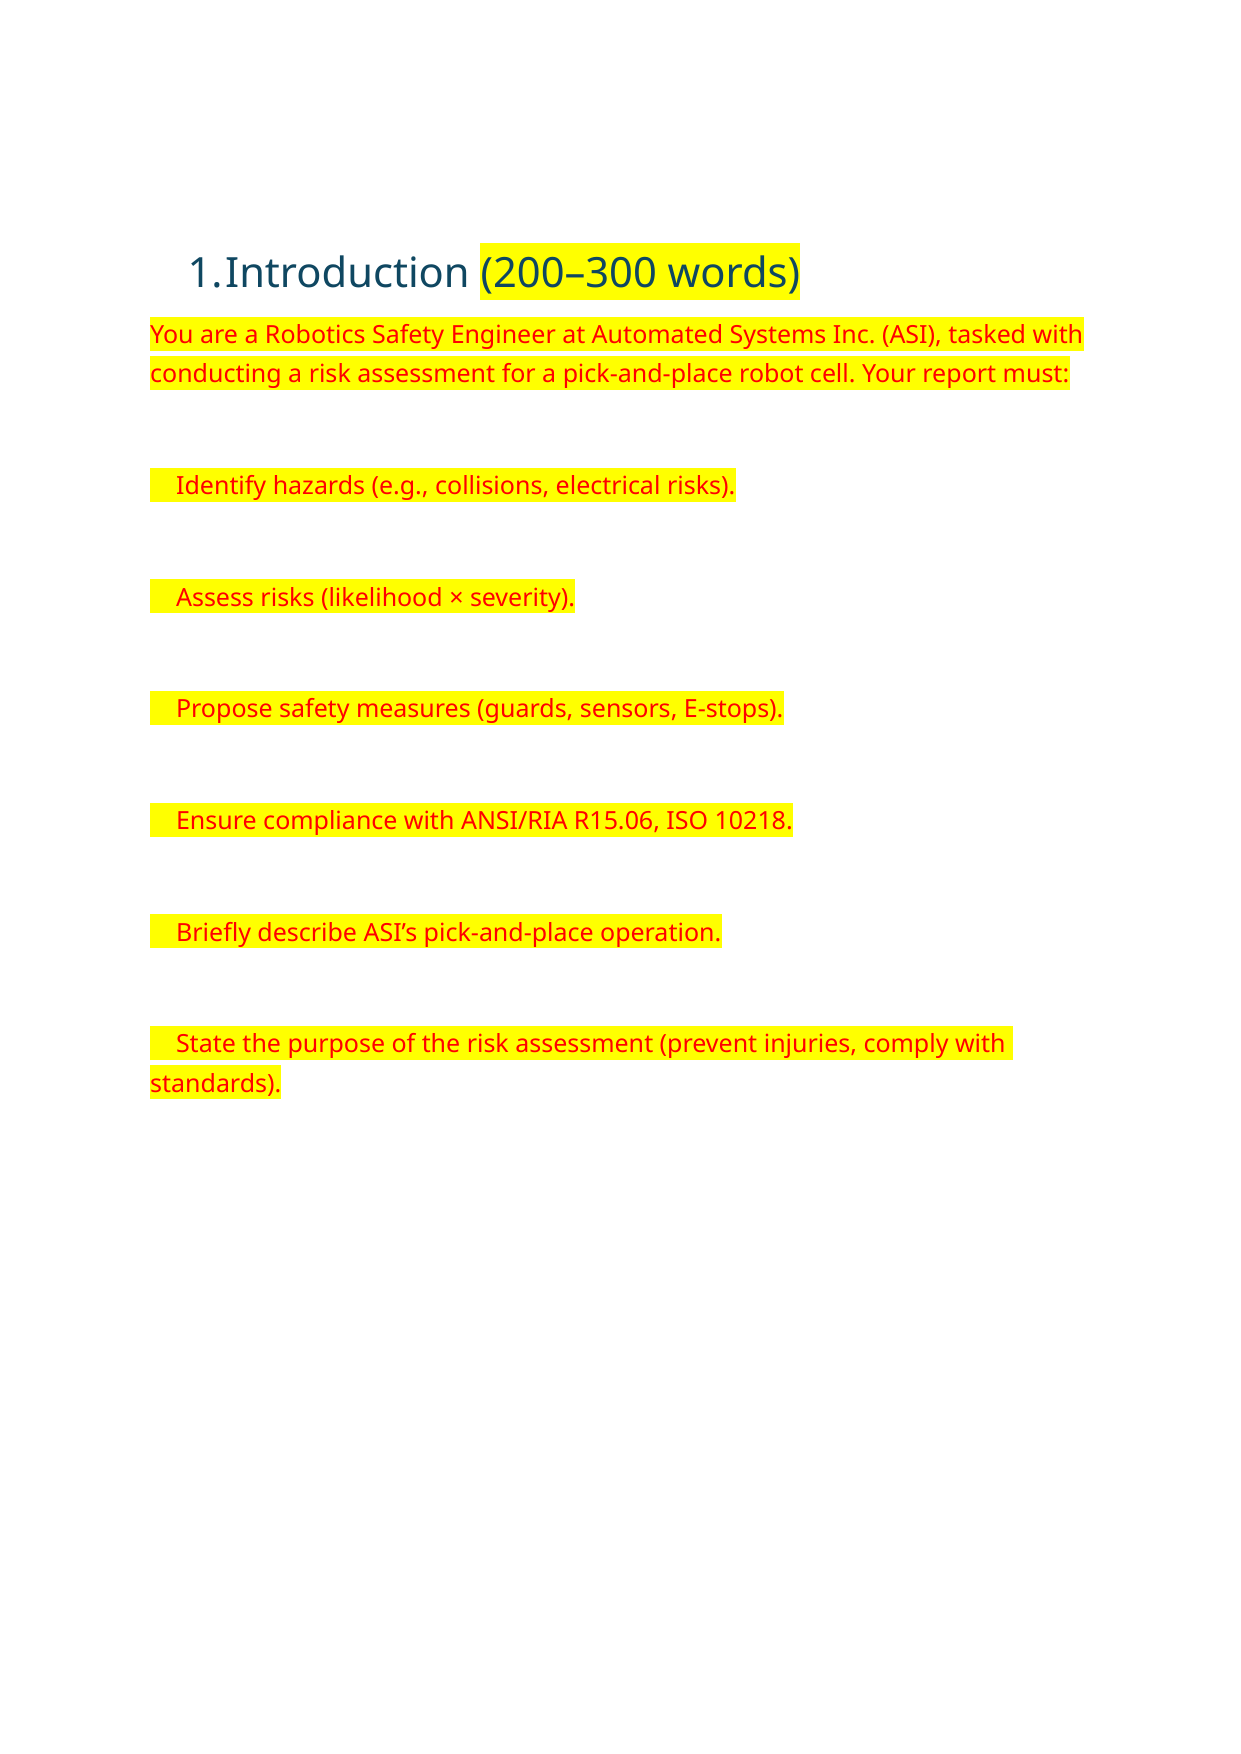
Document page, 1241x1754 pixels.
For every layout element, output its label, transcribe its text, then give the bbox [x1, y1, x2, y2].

text You are a Robotics Safety Engineer at Automated Systems Inc. (ASI), tasked with conducting a risk assessment for a pick-and-place robot cell. Your report must: [150, 317, 1090, 390]
text State the purpose of the risk assessment (prevent injuries, comply with standards). [150, 1026, 1090, 1099]
text Identify hazards (e.g., collisions, electrical risks). [150, 468, 1090, 502]
text Ensure compliance with ANSI/RIA R15.06, ISO 10218. [150, 803, 1090, 837]
text Assess risks (likelihood × severity). [150, 579, 1090, 613]
subtitle Introduction (200–300 words) [187, 243, 1090, 300]
text Briefly describe ASI’s pick-and-place operation. [150, 914, 1090, 948]
text Propose safety measures (guards, sensors, E-stops). [150, 691, 1090, 725]
